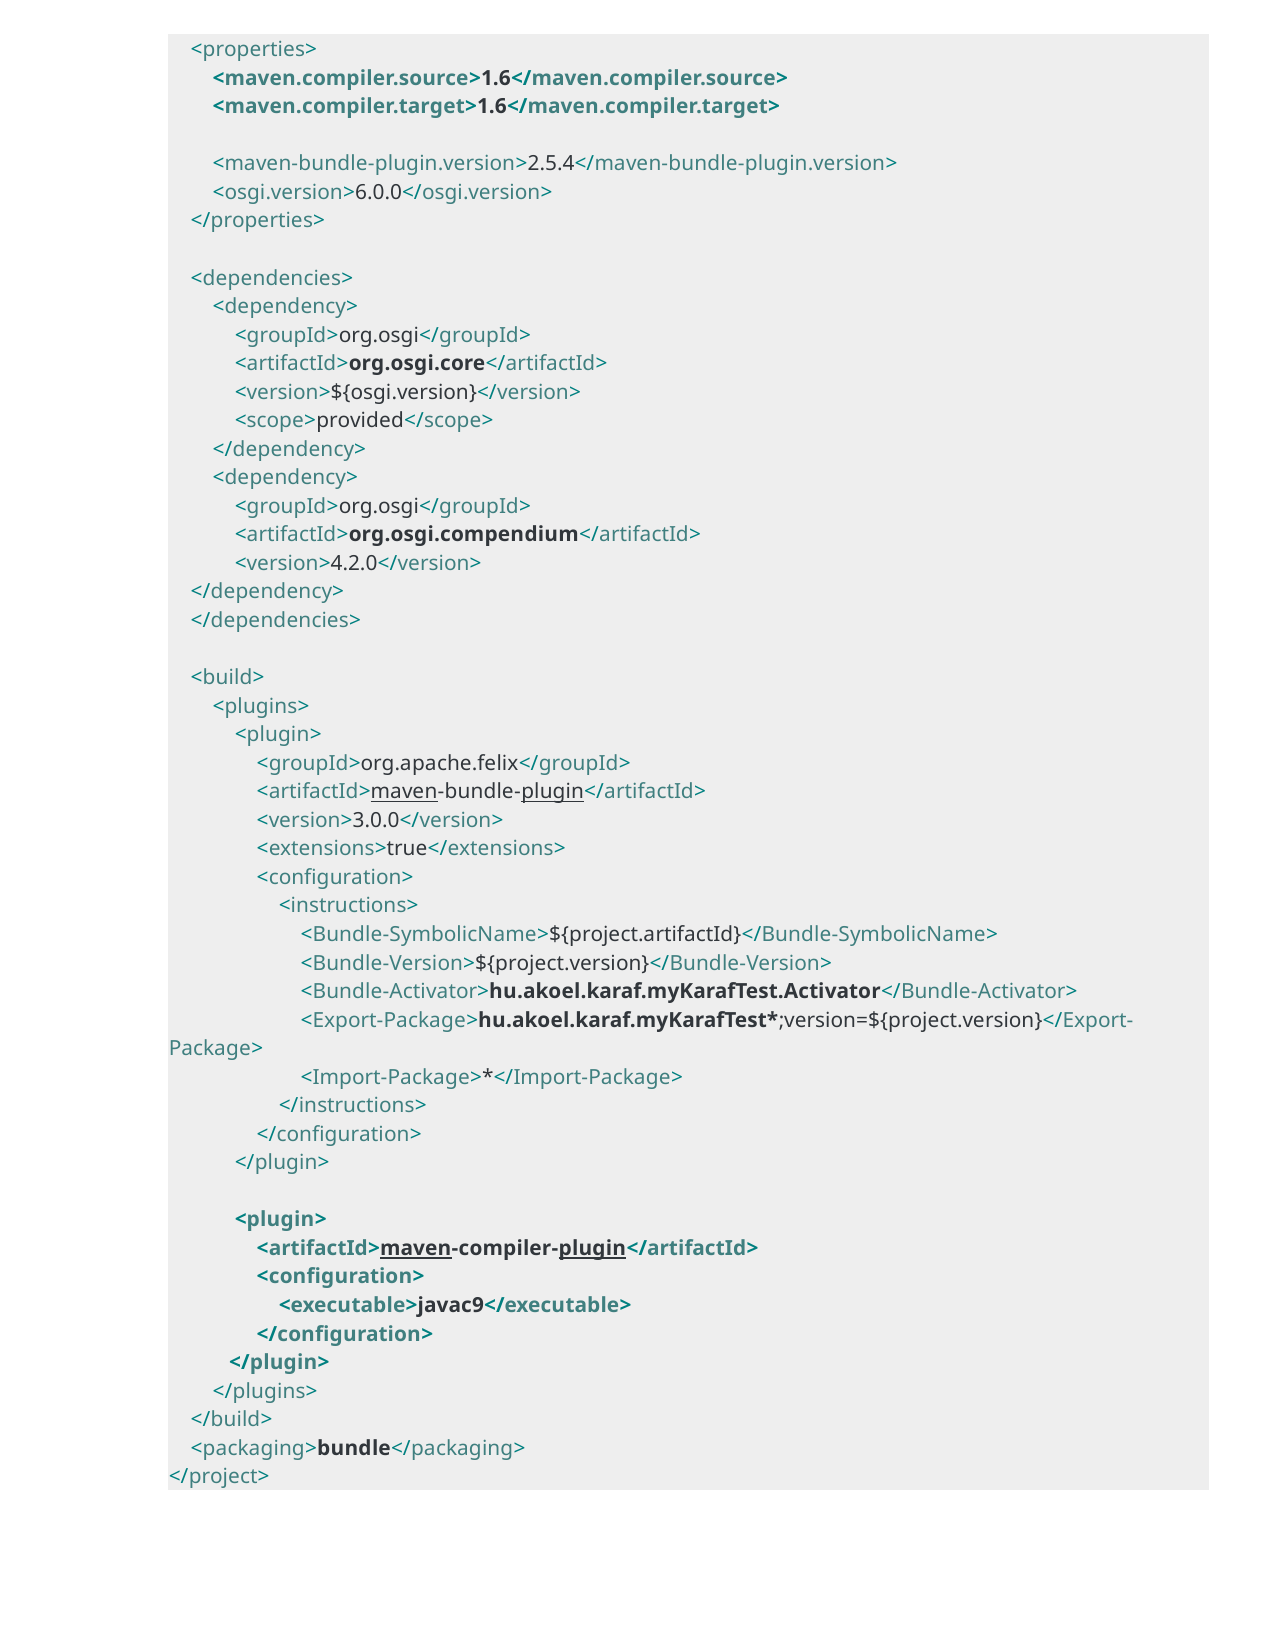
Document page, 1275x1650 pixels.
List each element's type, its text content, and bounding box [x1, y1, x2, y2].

text <maven.compiler.target>1.6</maven.compiler.target> [168, 91, 1209, 120]
text <artifactId>org.osgi.core</artifactId> [168, 348, 1209, 377]
text <Bundle-Activator>hu.akoel.karaf.myKarafTest.Activator</Bundle-Activator> [168, 976, 1209, 1004]
text <version>${osgi.version}</version> [168, 377, 1209, 405]
text </plugin> [168, 1147, 1209, 1176]
text <Bundle-Version>${project.version}</Bundle-Version> [168, 947, 1209, 976]
text <version>4.2.0</version> [168, 548, 1209, 576]
text </dependency> [168, 434, 1209, 462]
text <Export-Package>hu.akoel.karaf.myKarafTest*;version=${project.version}</Export-Package> [168, 1004, 1209, 1062]
text <Import-Package>*</Import-Package> [168, 1062, 1209, 1090]
text <version>3.0.0</version> [168, 805, 1209, 833]
text </configuration> [168, 1318, 1209, 1347]
text <packaging>bundle</packaging> [168, 1433, 1209, 1461]
text <groupId>org.osgi</groupId> [168, 491, 1209, 519]
text <plugins> [168, 691, 1209, 719]
text <scope>provided</scope> [168, 405, 1209, 434]
text <properties> [168, 34, 1209, 63]
text </dependencies> [168, 605, 1209, 633]
text <groupId>org.apache.felix</groupId> [168, 748, 1209, 776]
text </project> [168, 1461, 1209, 1490]
text <dependency> [168, 291, 1209, 319]
text </instructions> [168, 1090, 1209, 1119]
text <maven-bundle-plugin.version>2.5.4</maven-bundle-plugin.version> [168, 148, 1209, 177]
text </build> [168, 1404, 1209, 1433]
text <artifactId>maven-bundle-plugin</artifactId> [168, 776, 1209, 805]
text <dependencies> [168, 262, 1209, 291]
text <executable>javac9</executable> [168, 1290, 1209, 1318]
text <configuration> [168, 1261, 1209, 1290]
text <maven.compiler.source>1.6</maven.compiler.source> [168, 63, 1209, 91]
text <groupId>org.osgi</groupId> [168, 319, 1209, 348]
text <configuration> [168, 862, 1209, 890]
text <plugin> [168, 1204, 1209, 1233]
text </dependency> [168, 576, 1209, 605]
text <build> [168, 662, 1209, 691]
text </configuration> [168, 1119, 1209, 1147]
text <artifactId>maven-compiler-plugin</artifactId> [168, 1233, 1209, 1261]
text </plugin> [168, 1347, 1209, 1376]
text <dependency> [168, 462, 1209, 491]
text <extensions>true</extensions> [168, 833, 1209, 862]
text </properties> [168, 205, 1209, 234]
text <Bundle-SymbolicName>${project.artifactId}</Bundle-SymbolicName> [168, 919, 1209, 947]
text </plugins> [168, 1376, 1209, 1404]
text <artifactId>org.osgi.compendium</artifactId> [168, 519, 1209, 548]
text <plugin> [168, 719, 1209, 748]
text <instructions> [168, 890, 1209, 919]
text <osgi.version>6.0.0</osgi.version> [168, 177, 1209, 205]
